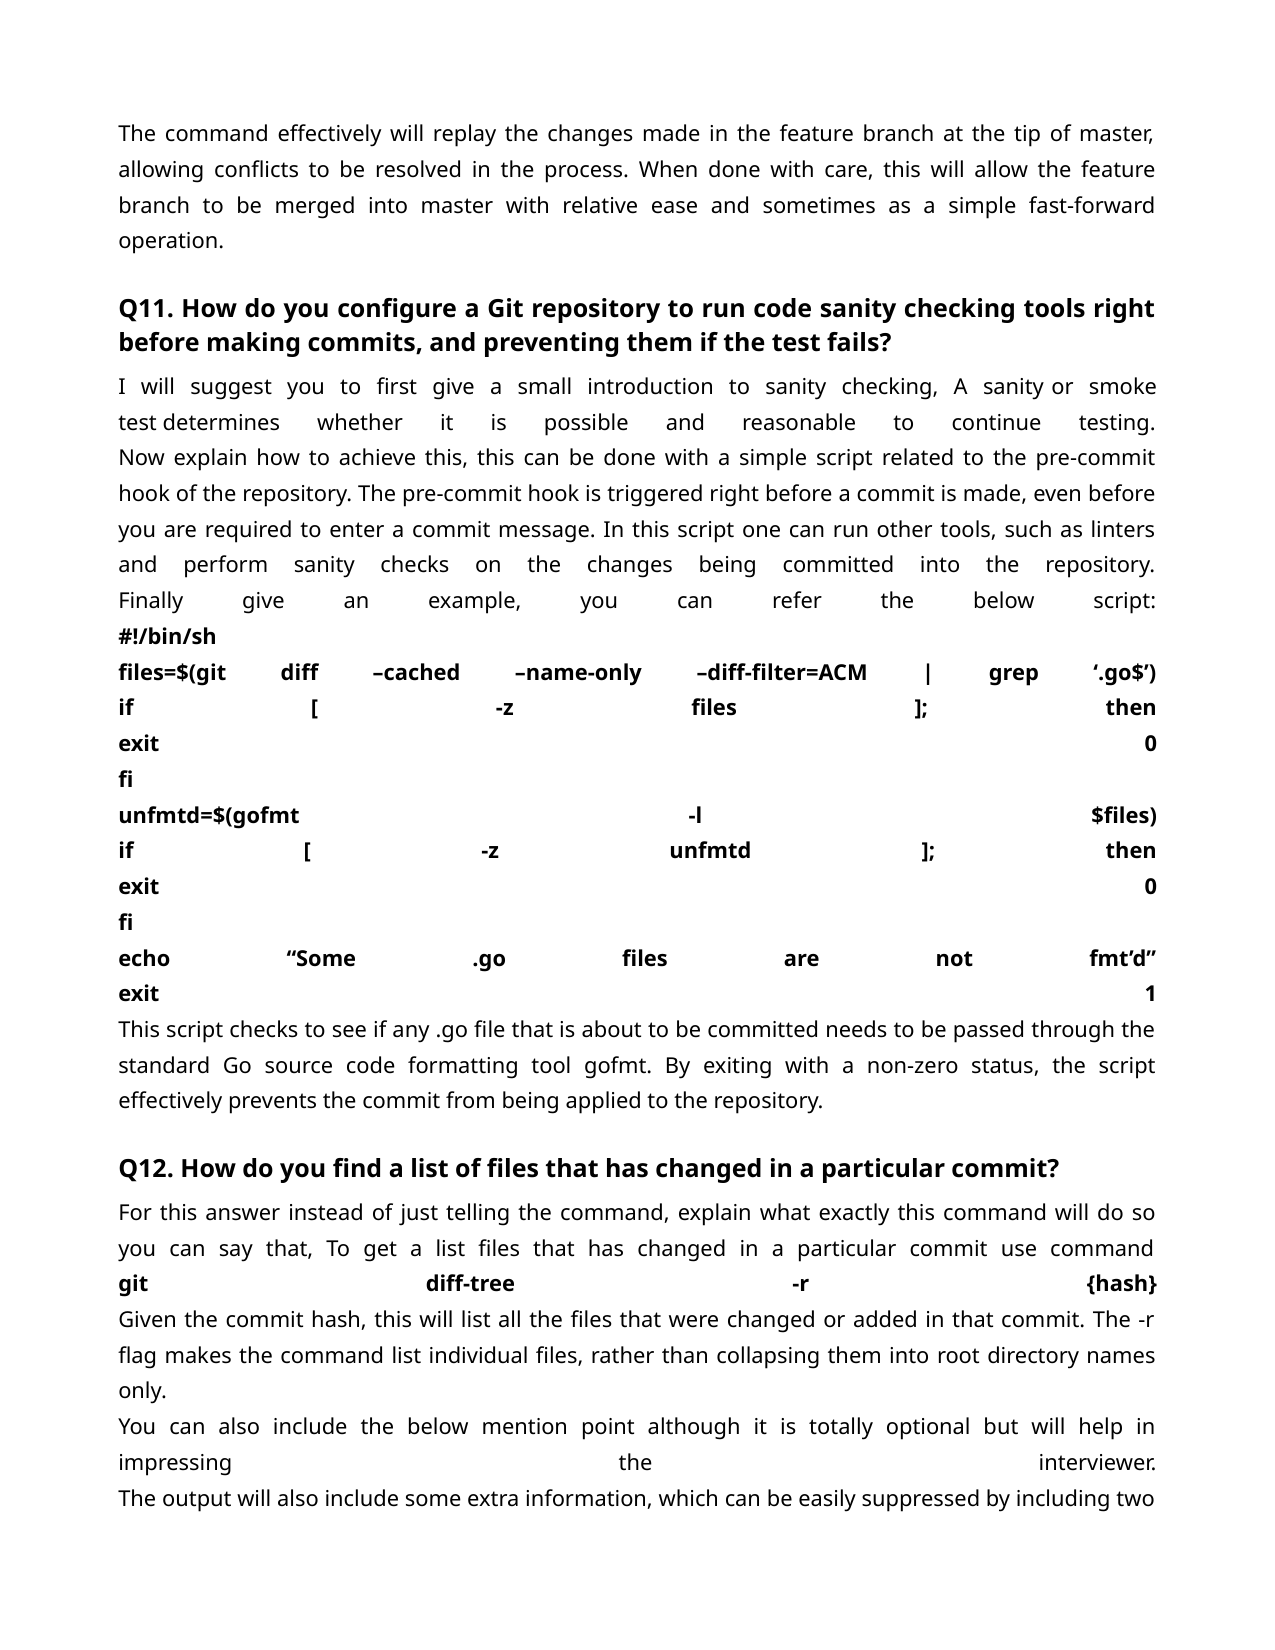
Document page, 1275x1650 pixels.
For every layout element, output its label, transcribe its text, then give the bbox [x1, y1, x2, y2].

text The command effectively will replay the changes made in the feature branch at the tip of master, allowing conflicts to be resolved in the process. When done with care, this will allow the feature branch to be merged into master with relative ease and sometimes as a simple fast-forward operation. [118, 118, 1157, 255]
subtitle Q11. How do you configure a Git repository to run code sanity checking tools right before making commits, and preventing them if the test fails? [118, 290, 1157, 358]
text For this answer instead of just telling the command, explain what exactly this command will do so you can say that, To get a list files that has changed in a particular commit use command git diff-tree -r {hash} Given the commit hash, this will list all the files that were changed or added in that commit. The -r flag makes the command list individual files, rather than collapsing them into root directory names only. You can also include the below mention point although it is totally optional but will help in impressing the interviewer. The output will also include some extra information, which can be easily suppressed by including two [118, 1197, 1157, 1512]
subtitle Q12. How do you find a list of files that has changed in a particular commit? [118, 1150, 1157, 1184]
text I will suggest you to first give a small introduction to sanity checking, A sanity or smoke test determines whether it is possible and reasonable to continue testing. Now explain how to achieve this, this can be done with a simple script related to the pre-commit hook of the repository. The pre-commit hook is triggered right before a commit is made, even before you are required to enter a commit message. In this script one can run other tools, such as linters and perform sanity checks on the changes being committed into the repository. Finally give an example, you can refer the below script: #!/bin/sh files=$(git diff –cached –name-only –diff-filter=ACM | grep ‘.go$’) if [ -z files ]; then exit 0 fi unfmtd=$(gofmt -l $files) if [ -z unfmtd ]; then exit 0 fi echo “Some .go files are not fmt’d” exit 1 This script checks to see if any .go file that is about to be committed needs to be passed through the standard Go source code formatting tool gofmt. By exiting with a non-zero status, the script effectively prevents the commit from being applied to the repository. [118, 371, 1157, 1115]
